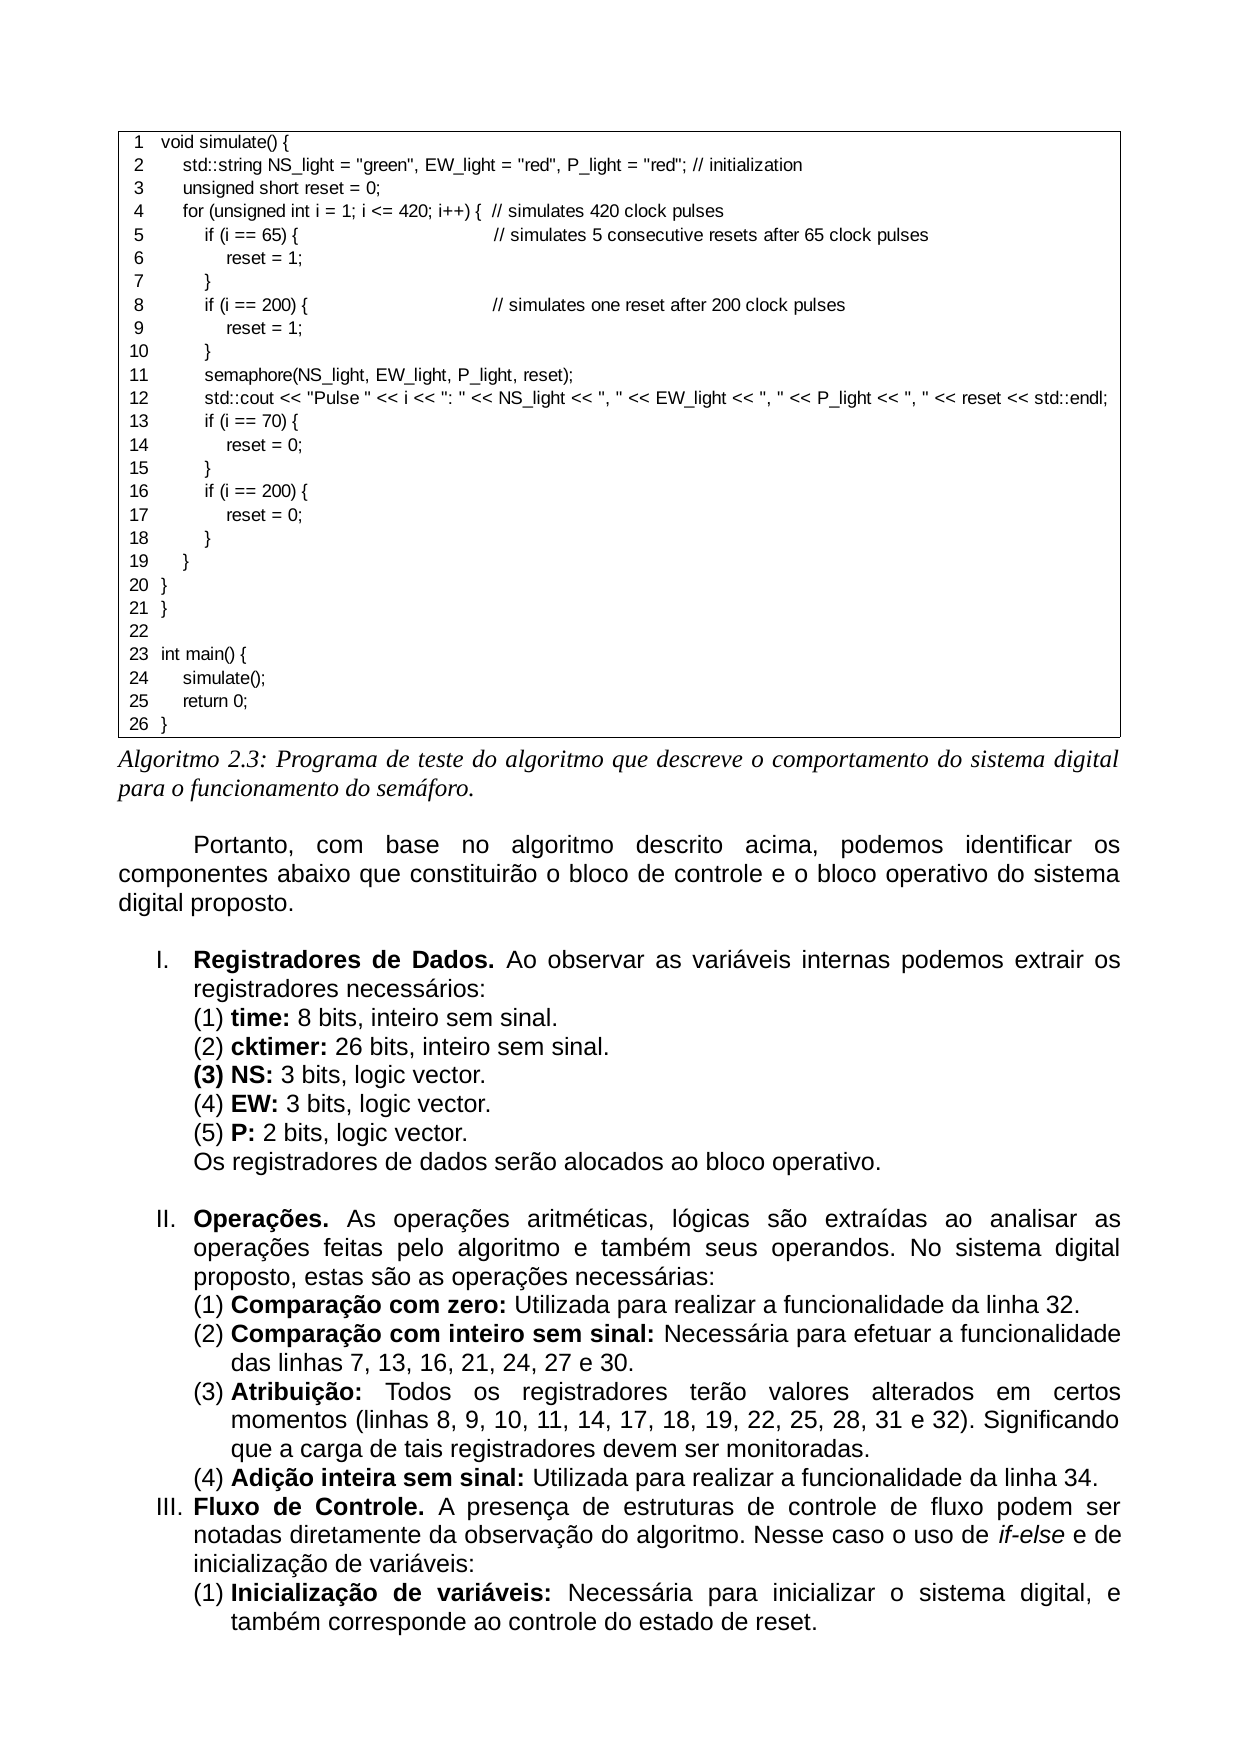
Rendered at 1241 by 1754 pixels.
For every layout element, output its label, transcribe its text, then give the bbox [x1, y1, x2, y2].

text Portanto, com base no algoritmo descrito acima, podemos identificar os componentes abaixo que constituirão o bloco de controle e o bloco operativo do sistema digital proposto. [118, 830, 1122, 917]
list NS: 3 bits, logic vector. [193, 1060, 1122, 1089]
list time: 8 bits, inteiro sem sinal. [193, 1003, 1122, 1032]
list Inicialização de variáveis: Necessária para inicializar o sistema digital, e também corresponde ao controle do estado de reset. [193, 1578, 1122, 1635]
list Registradores de Dados. Ao observar as variáveis internas podemos extrair os registradores necessários: [156, 945, 1122, 1003]
text Os registradores de dados serão alocados ao bloco operativo. [118, 1147, 1122, 1175]
list EW: 3 bits, logic vector. [193, 1089, 1122, 1118]
list Comparação com zero: Utilizada para realizar a funcionalidade da linha 32. [193, 1290, 1122, 1319]
list Adição inteira sem sinal: Utilizada para realizar a funcionalidade da linha 34. [193, 1463, 1122, 1492]
text Algoritmo 2.3: Programa de teste do algoritmo que descreve o comportamento do sistema digital para o funcionamento do semáforo. [118, 131, 1122, 802]
list Comparação com inteiro sem sinal: Necessária para efetuar a funcionalidade das linhas 7, 13, 16, 21, 24, 27 e 30. [193, 1319, 1122, 1377]
list Fluxo de Controle. A presença de estruturas de controle de fluxo podem ser notadas diretamente da observação do algoritmo. Nesse caso o uso de if-else e de inicialização de variáveis: [156, 1492, 1122, 1578]
list Atribuição: Todos os registradores terão valores alterados em certos momentos (linhas 8, 9, 10, 11, 14, 17, 18, 19, 22, 25, 28, 31 e 32). Significando que a carga de tais registradores devem ser monitoradas. [193, 1377, 1122, 1463]
list P: 2 bits, logic vector. [193, 1118, 1122, 1147]
list Operações. As operações aritméticas, lógicas são extraídas ao analisar as operações feitas pelo algoritmo e também seus operandos. No sistema digital proposto, estas são as operações necessárias: [156, 1204, 1122, 1290]
list cktimer: 26 bits, inteiro sem sinal. [193, 1032, 1122, 1060]
